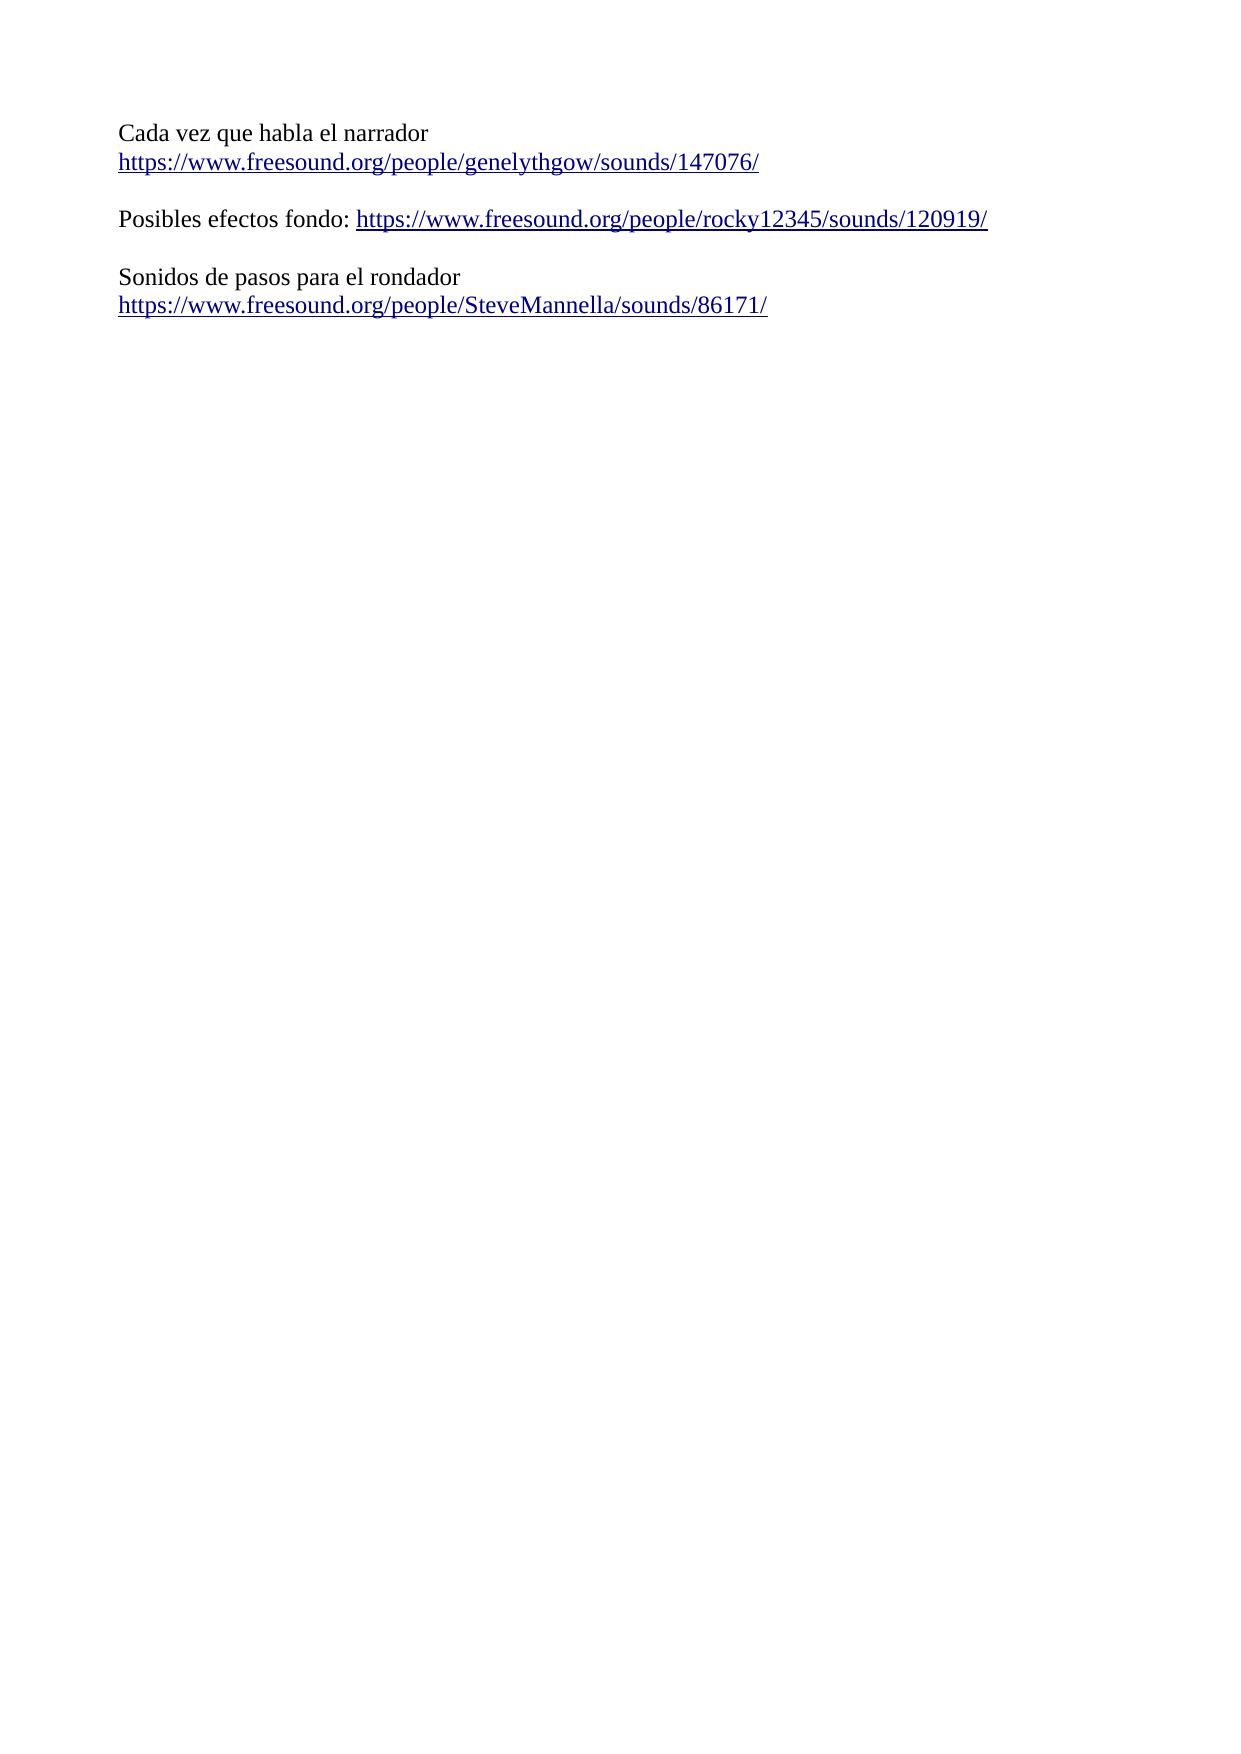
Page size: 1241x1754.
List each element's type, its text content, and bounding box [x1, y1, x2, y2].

text Posibles efectos fondo: https://www.freesound.org/people/rocky12345/sounds/120919/ [118, 204, 1122, 233]
text https://www.freesound.org/people/genelythgow/sounds/147076/ [118, 147, 1122, 176]
text Sonidos de pasos para el rondador [118, 262, 1122, 291]
text Cada vez que habla el narrador [118, 118, 1122, 147]
text https://www.freesound.org/people/SteveMannella/sounds/86171/ [118, 291, 1122, 319]
